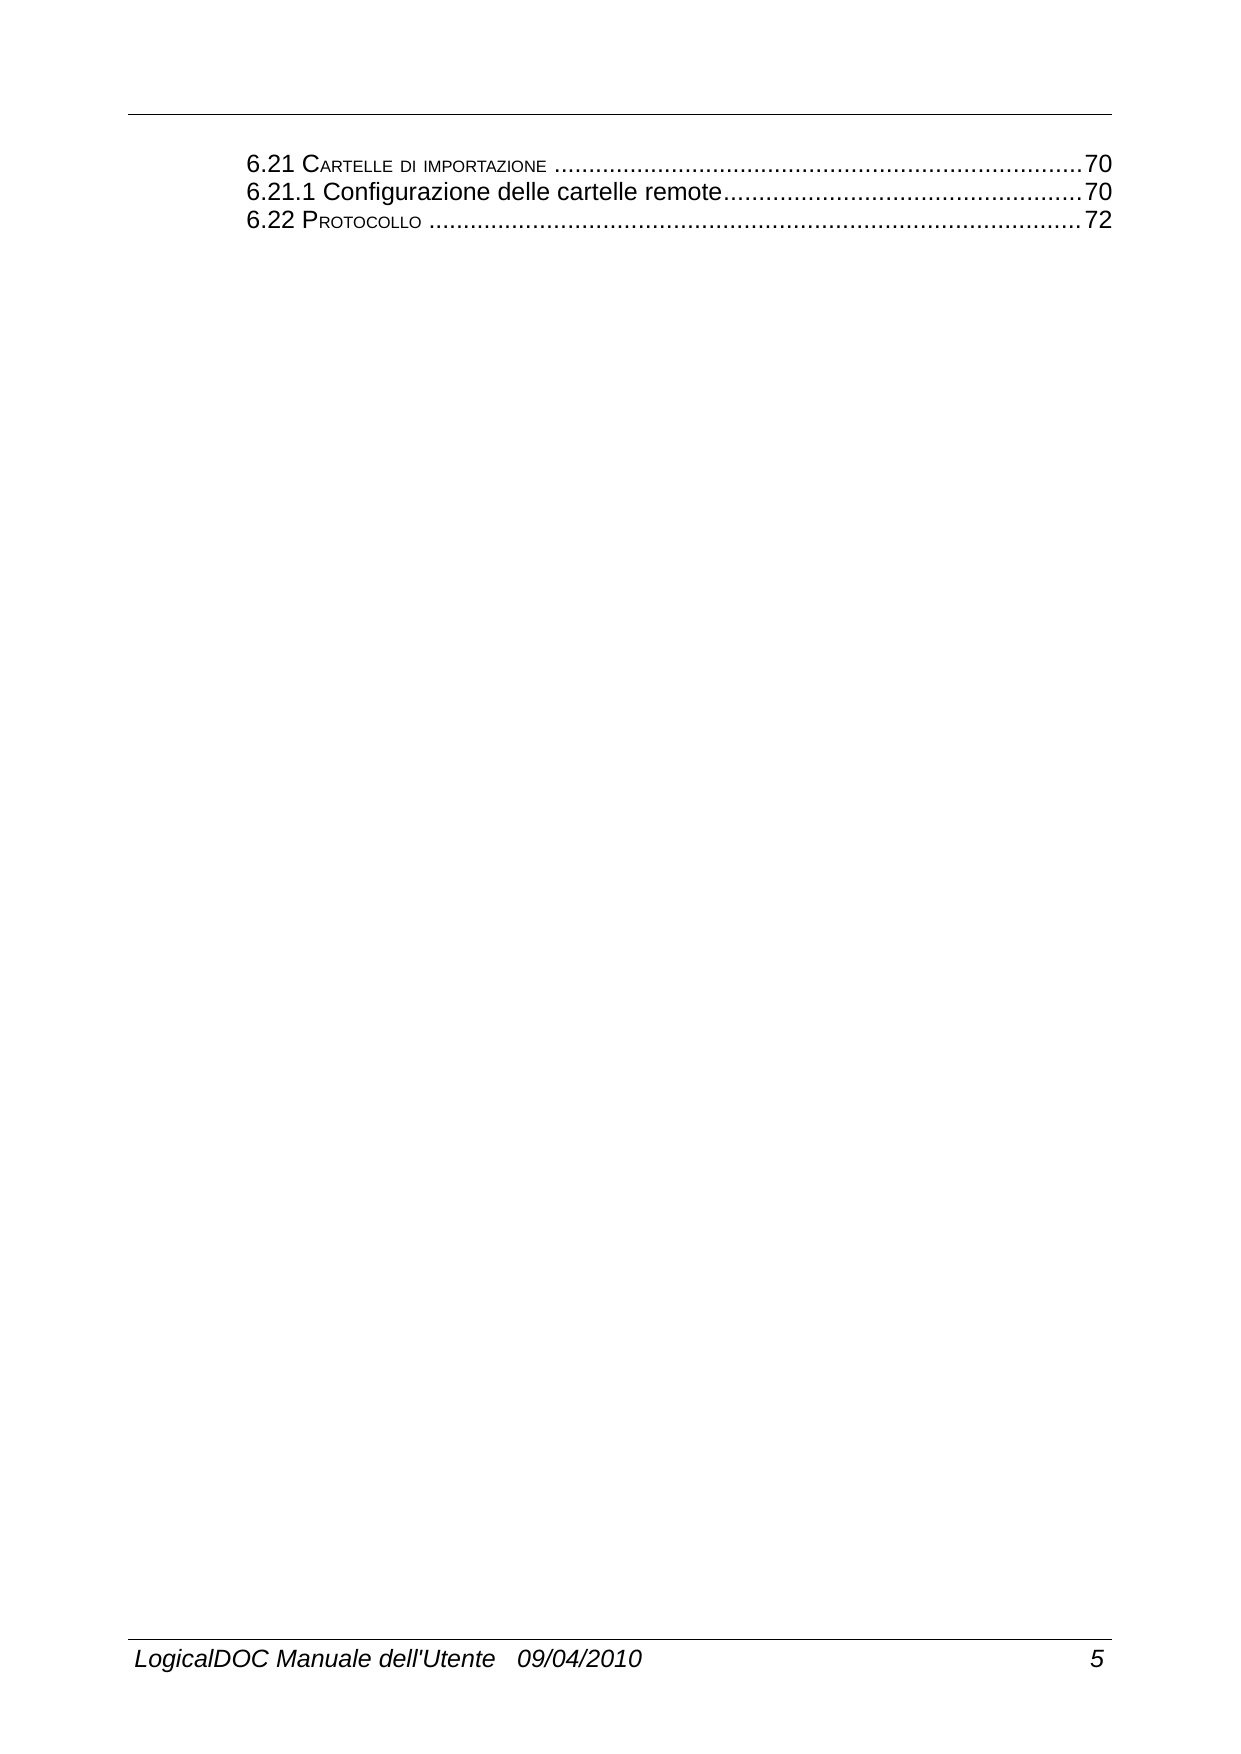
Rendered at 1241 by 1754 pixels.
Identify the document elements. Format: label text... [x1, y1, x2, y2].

text 6.21.1 Configurazione delle cartelle remote 70 [246, 178, 1112, 206]
text 6.22 Protocollo 72 [246, 206, 1112, 234]
text 6.21 Cartelle di importazione 70 [246, 150, 1112, 178]
